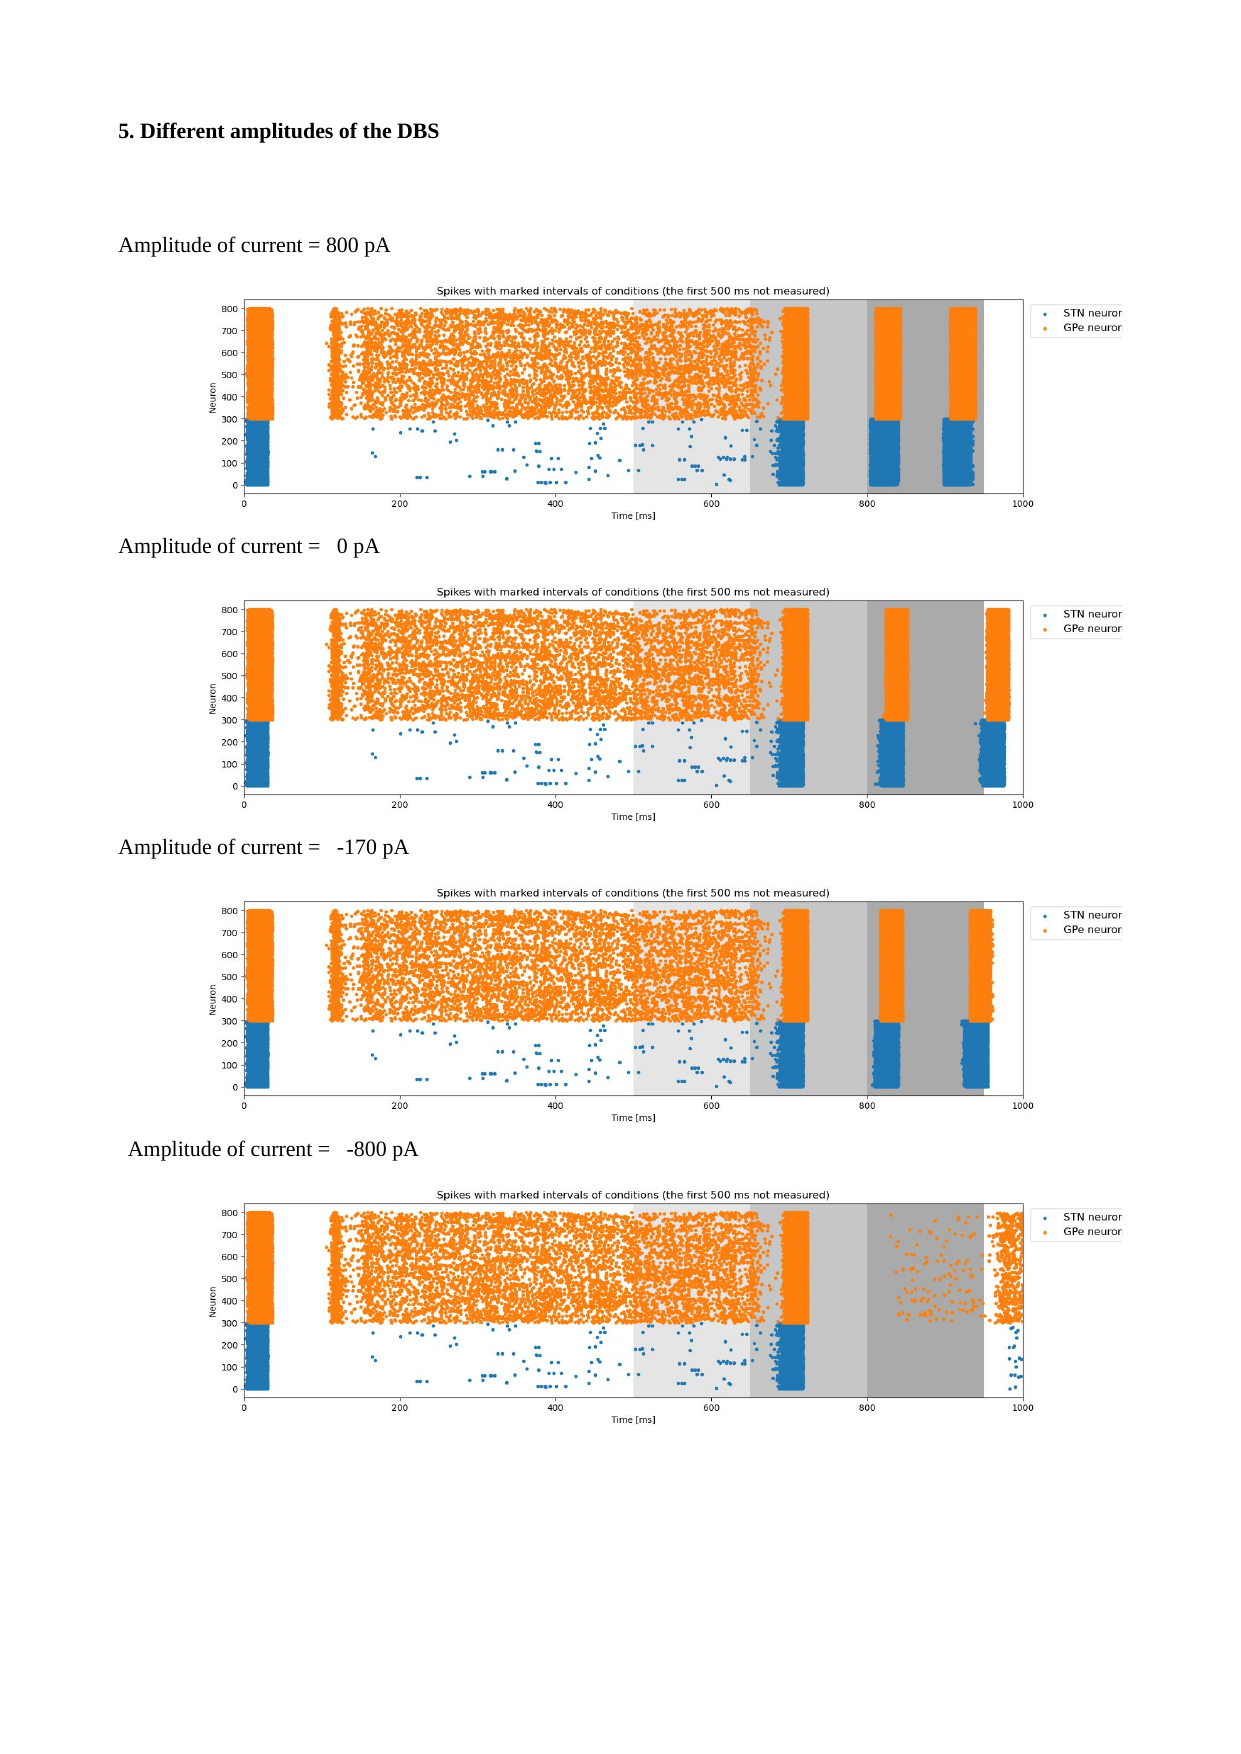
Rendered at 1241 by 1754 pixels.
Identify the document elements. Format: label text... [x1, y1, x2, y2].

text Amplitude of current = 0 pA [118, 521, 1122, 558]
picture [118, 872, 1123, 1123]
picture [118, 570, 1123, 822]
picture [118, 1173, 1123, 1425]
text 5. Different amplitudes of the DBS [118, 118, 1122, 143]
text Amplitude of current = -170 pA [118, 822, 1122, 859]
text Amplitude of current = 800 pA [118, 232, 1122, 257]
picture [118, 269, 1123, 521]
text Amplitude of current = -800 pA [118, 1123, 1122, 1161]
